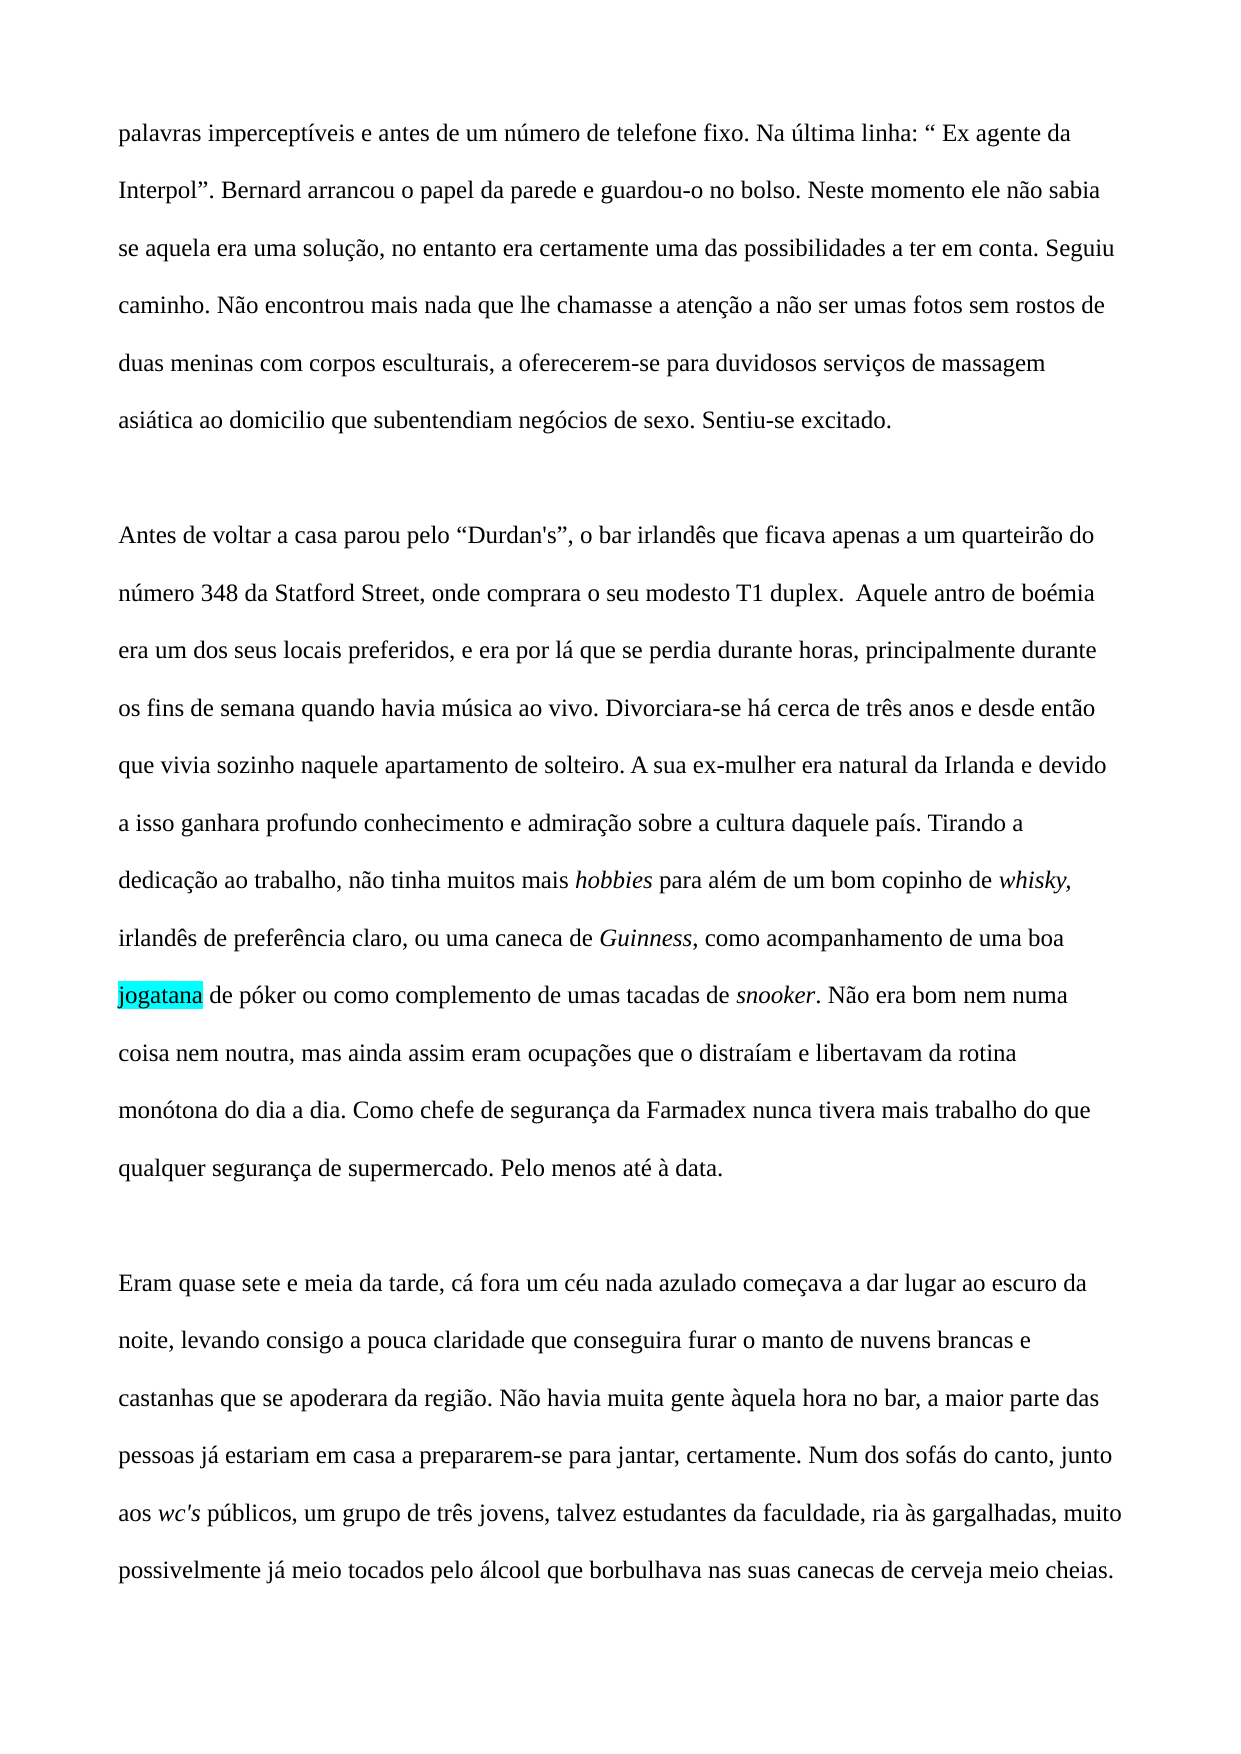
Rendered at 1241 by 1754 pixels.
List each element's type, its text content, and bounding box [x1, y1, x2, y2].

text Eram quase sete e meia da tarde, cá fora um céu nada azulado começava a dar lugar ao escuro da noite, levando consigo a pouca claridade que conseguira furar o manto de nuvens brancas e castanhas que se apoderara da região. Não havia muita gente àquela hora no bar, a maior parte das pessoas já estariam em casa a prepararem-se para jantar, certamente. Num dos sofás do canto, junto aos wc's públicos, um grupo de três jovens, talvez estudantes da faculdade, ria às gargalhadas, muito possivelmente já meio tocados pelo álcool que borbulhava nas suas canecas de cerveja meio cheias. [118, 1268, 1122, 1584]
text Antes de voltar a casa parou pelo “Durdan's”, o bar irlandês que ficava apenas a um quarteirão do número 348 da Statford Street, onde comprara o seu modesto T1 duplex. Aquele antro de boémia era um dos seus locais preferidos, e era por lá que se perdia durante horas, principalmente durante os fins de semana quando havia música ao vivo. Divorciara-se há cerca de três anos e desde então que vivia sozinho naquele apartamento de solteiro. A sua ex-mulher era natural da Irlanda e devido a isso ganhara profundo conhecimento e admiração sobre a cultura daquele país. Tirando a dedicação ao trabalho, não tinha muitos mais hobbies para além de um bom copinho de whisky, irlandês de preferência claro, ou uma caneca de Guinness, como acompanhamento de uma boa jogatana de póker ou como complemento de umas tacadas de snooker. Não era bom nem numa coisa nem noutra, mas ainda assim eram ocupações que o distraíam e libertavam da rotina monótona do dia a dia. Como chefe de segurança da Farmadex nunca tivera mais trabalho do que qualquer segurança de supermercado. Pelo menos até à data. [118, 521, 1122, 1182]
text palavras imperceptíveis e antes de um número de telefone fixo. Na última linha: “ Ex agente da Interpol”. Bernard arrancou o papel da parede e guardou-o no bolso. Neste momento ele não sabia se aquela era uma solução, no entanto era certamente uma das possibilidades a ter em conta. Seguiu caminho. Não encontrou mais nada que lhe chamasse a atenção a não ser umas fotos sem rostos de duas meninas com corpos esculturais, a oferecerem-se para duvidosos serviços de massagem asiática ao domicilio que subentendiam negócios de sexo. Sentiu-se excitado. [118, 118, 1122, 434]
